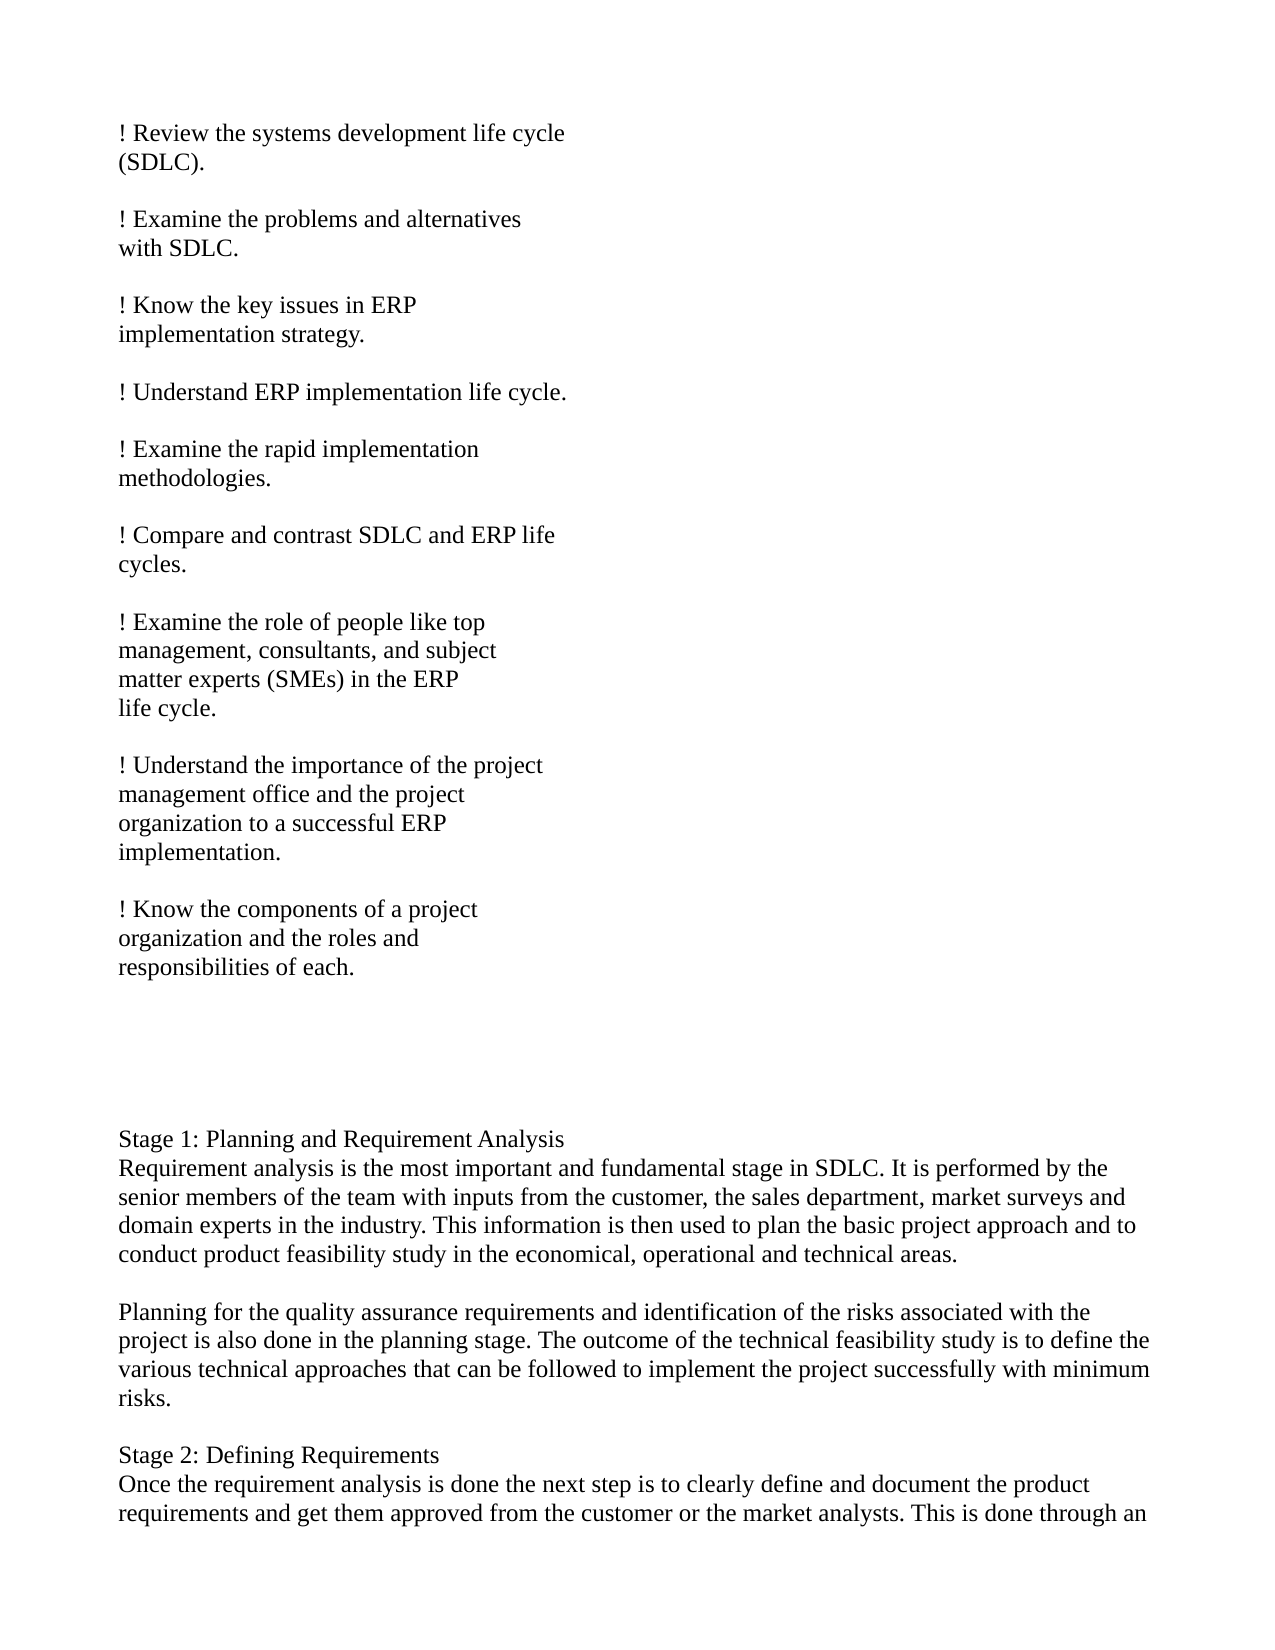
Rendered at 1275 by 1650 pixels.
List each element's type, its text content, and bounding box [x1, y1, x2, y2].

text ! Examine the rapid implementation [118, 434, 1157, 463]
text life cycle. [118, 693, 1157, 722]
text responsibilities of each. [118, 952, 1157, 981]
text ! Know the components of a project [118, 894, 1157, 923]
text management, consultants, and subject [118, 636, 1157, 664]
text Stage 2: Defining Requirements [118, 1441, 1157, 1469]
text ! Examine the role of people like top [118, 607, 1157, 636]
text Once the requirement analysis is done the next step is to clearly define and document the product requirements and get them approved from the customer or the market analysts. This is done through an [118, 1469, 1157, 1527]
text ! Compare and contrast SDLC and ERP life [118, 521, 1157, 549]
text organization to a successful ERP [118, 808, 1157, 837]
text ! Review the systems development life cycle [118, 118, 1157, 147]
text organization and the roles and [118, 923, 1157, 952]
text ! Understand the importance of the project [118, 751, 1157, 779]
text (SDLC). [118, 147, 1157, 176]
text matter experts (SMEs) in the ERP [118, 664, 1157, 693]
text with SDLC. [118, 233, 1157, 262]
text implementation strategy. [118, 319, 1157, 348]
text management office and the project [118, 779, 1157, 808]
text cycles. [118, 549, 1157, 578]
text methodologies. [118, 463, 1157, 492]
text implementation. [118, 837, 1157, 866]
text ! Understand ERP implementation life cycle. [118, 377, 1157, 406]
text Planning for the quality assurance requirements and identification of the risks associated with the project is also done in the planning stage. The outcome of the technical feasibility study is to define the various technical approaches that can be followed to implement the project successfully with minimum risks. [118, 1297, 1157, 1412]
text Stage 1: Planning and Requirement Analysis [118, 1124, 1157, 1153]
text ! Know the key issues in ERP [118, 291, 1157, 319]
text ! Examine the problems and alternatives [118, 204, 1157, 233]
text Requirement analysis is the most important and fundamental stage in SDLC. It is performed by the senior members of the team with inputs from the customer, the sales department, market surveys and domain experts in the industry. This information is then used to plan the basic project approach and to conduct product feasibility study in the economical, operational and technical areas. [118, 1153, 1157, 1268]
